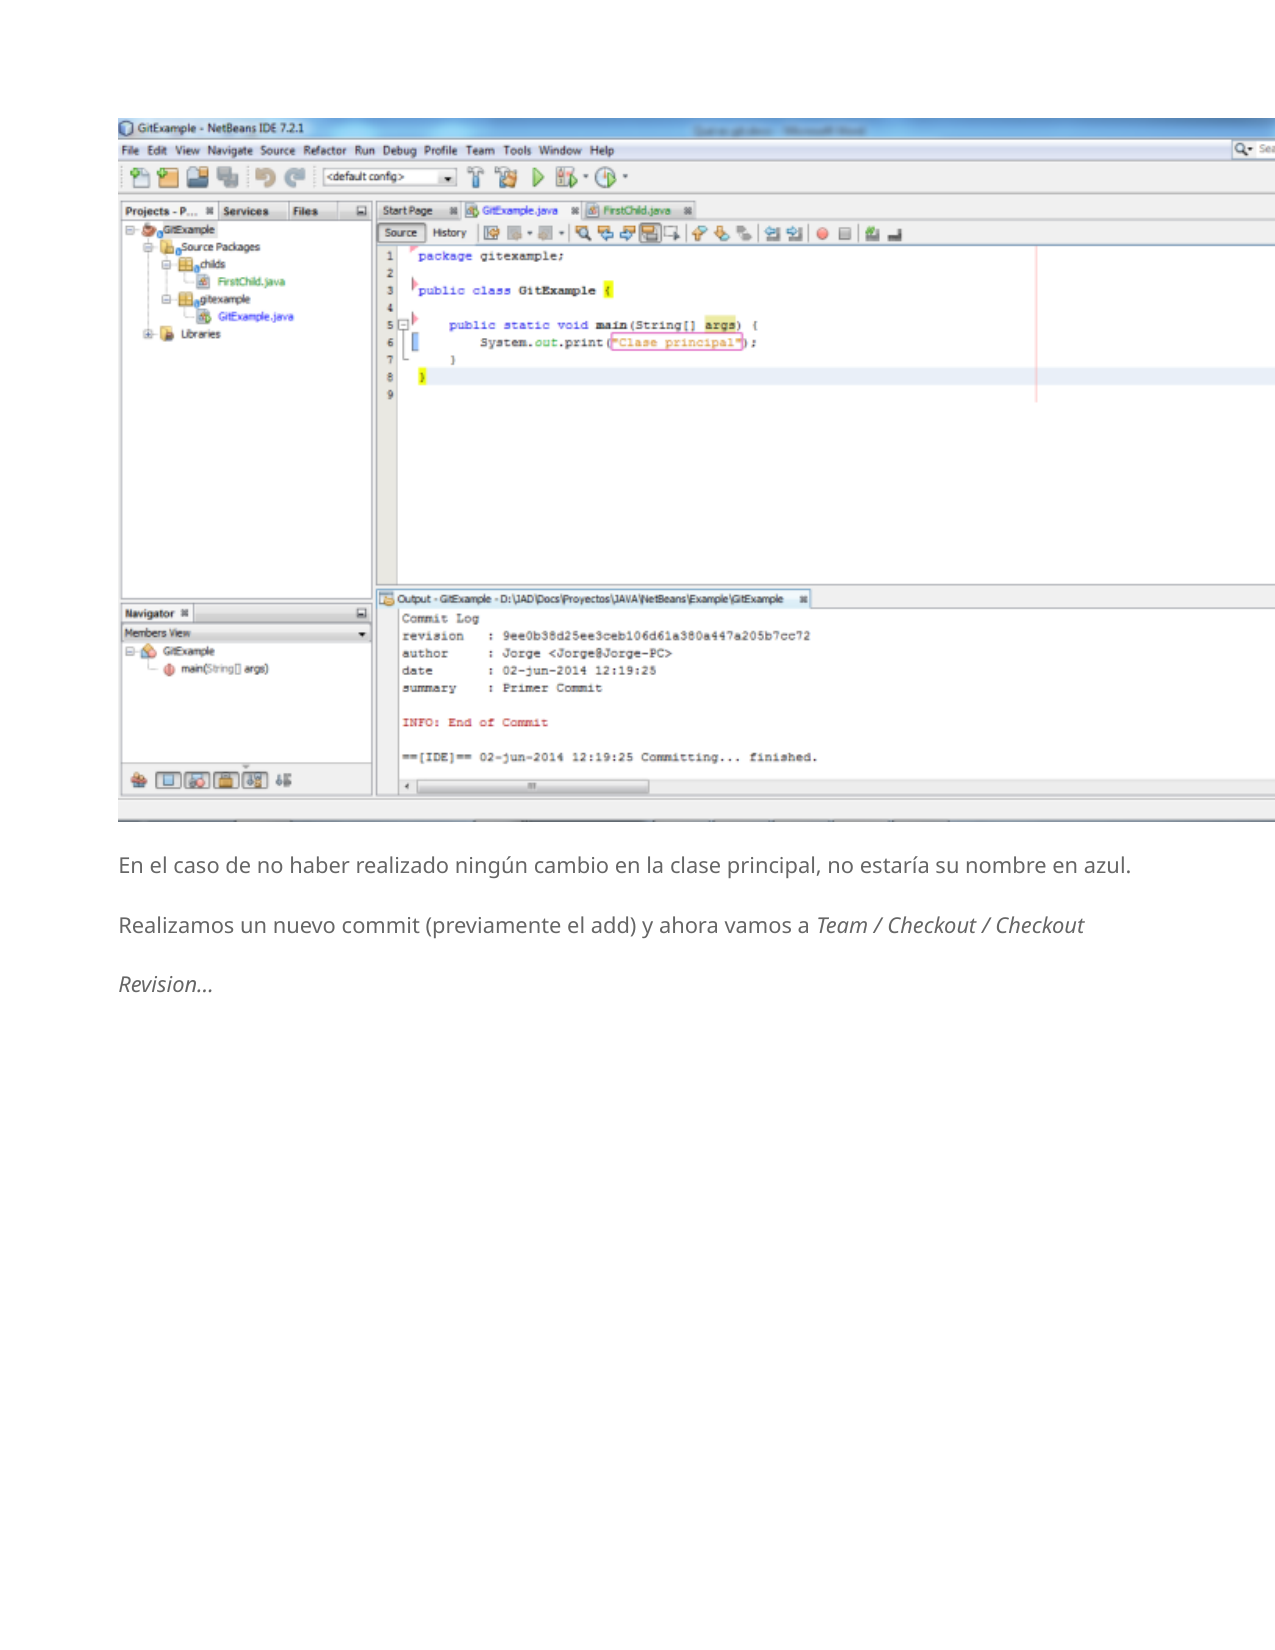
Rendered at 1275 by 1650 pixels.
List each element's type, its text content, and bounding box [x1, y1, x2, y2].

text En el caso de no haber realizado ningún cambio en la clase principal, no estaría su nombre en azul. Realizamos un nuevo commit (previamente el add) y ahora vamos a Team / Checkout / Checkout Revision… [118, 850, 1157, 999]
picture [118, 118, 1275, 822]
